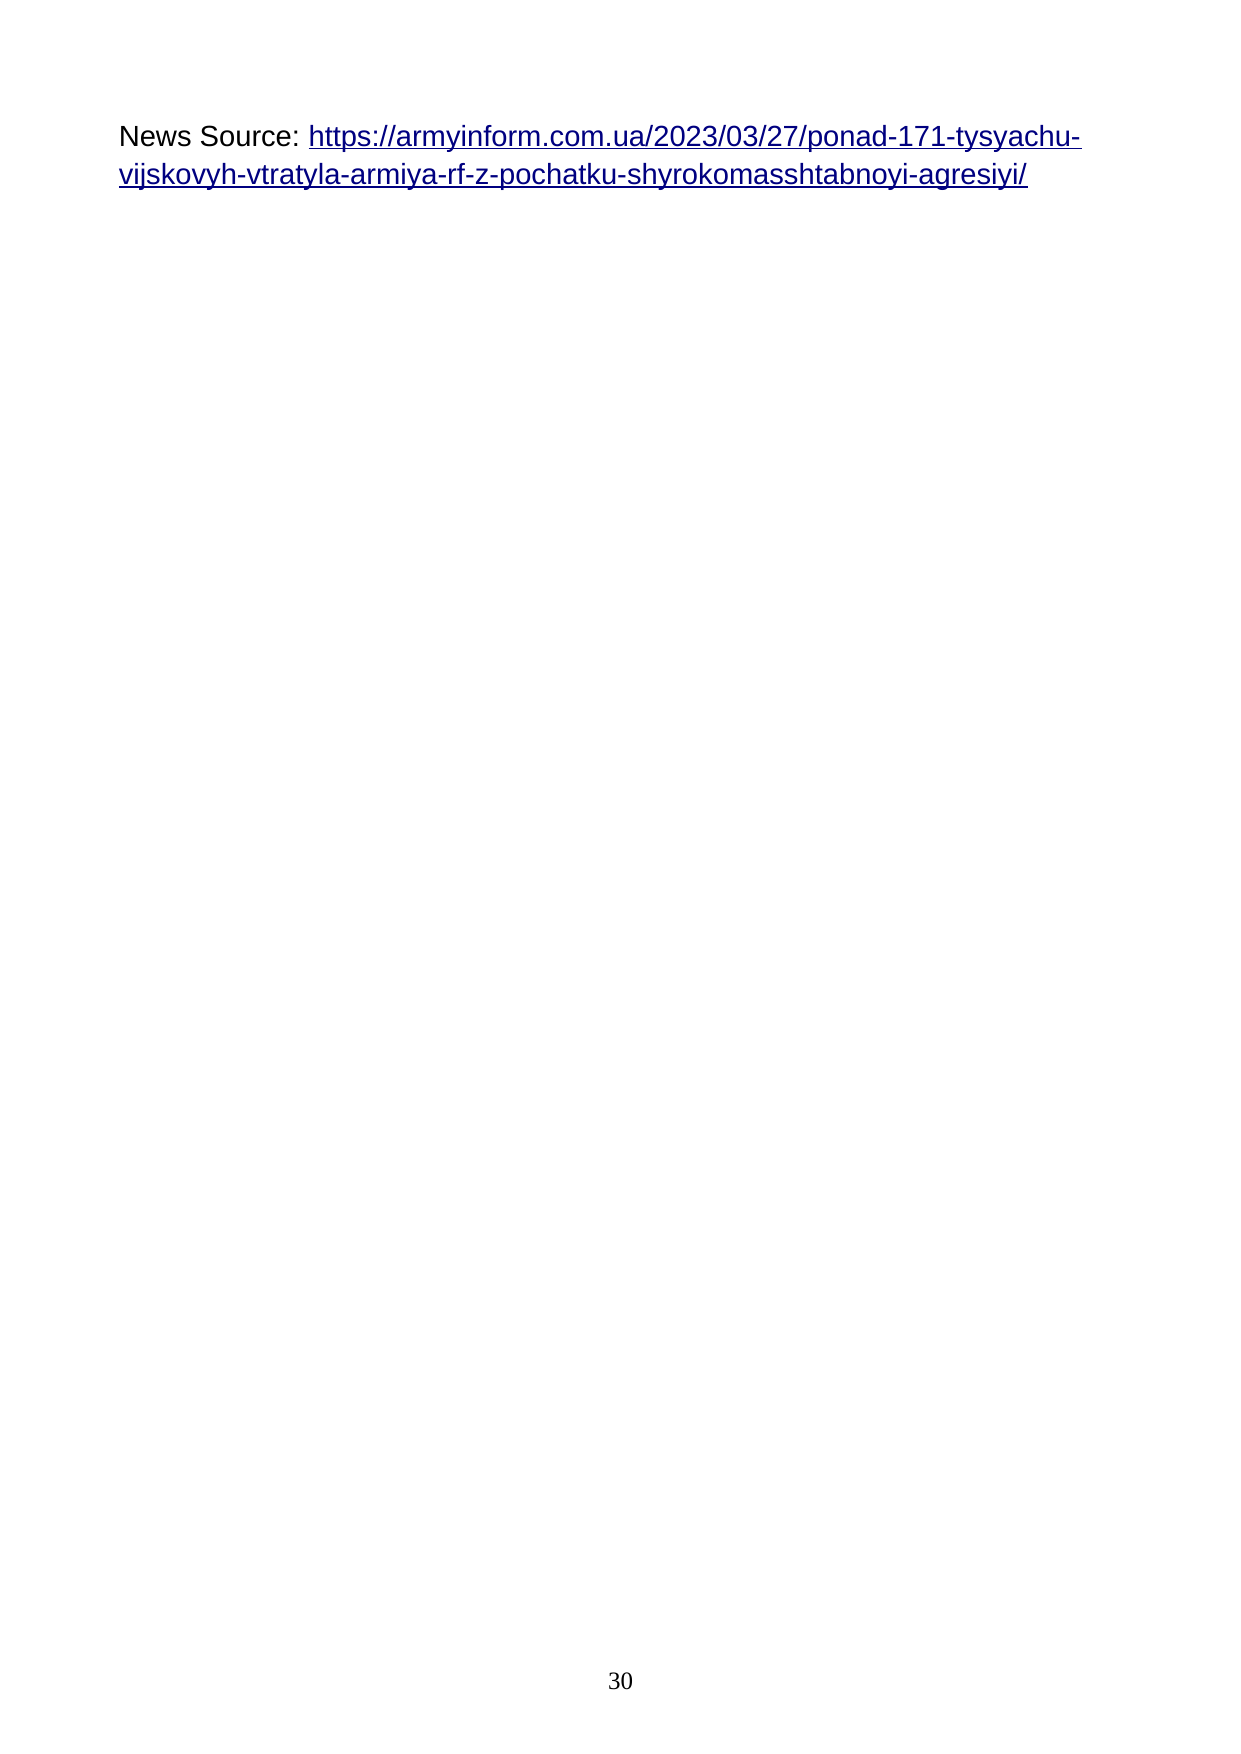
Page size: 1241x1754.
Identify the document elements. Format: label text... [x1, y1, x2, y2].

text News Source: https://armyinform.com.ua/2023/03/27/ponad-171-tysyachu-vijskovyh-vtratyla-armiya-rf-z-pochatku-shyrokomasshtabnoyi-agresiyi/ [118, 118, 1122, 191]
